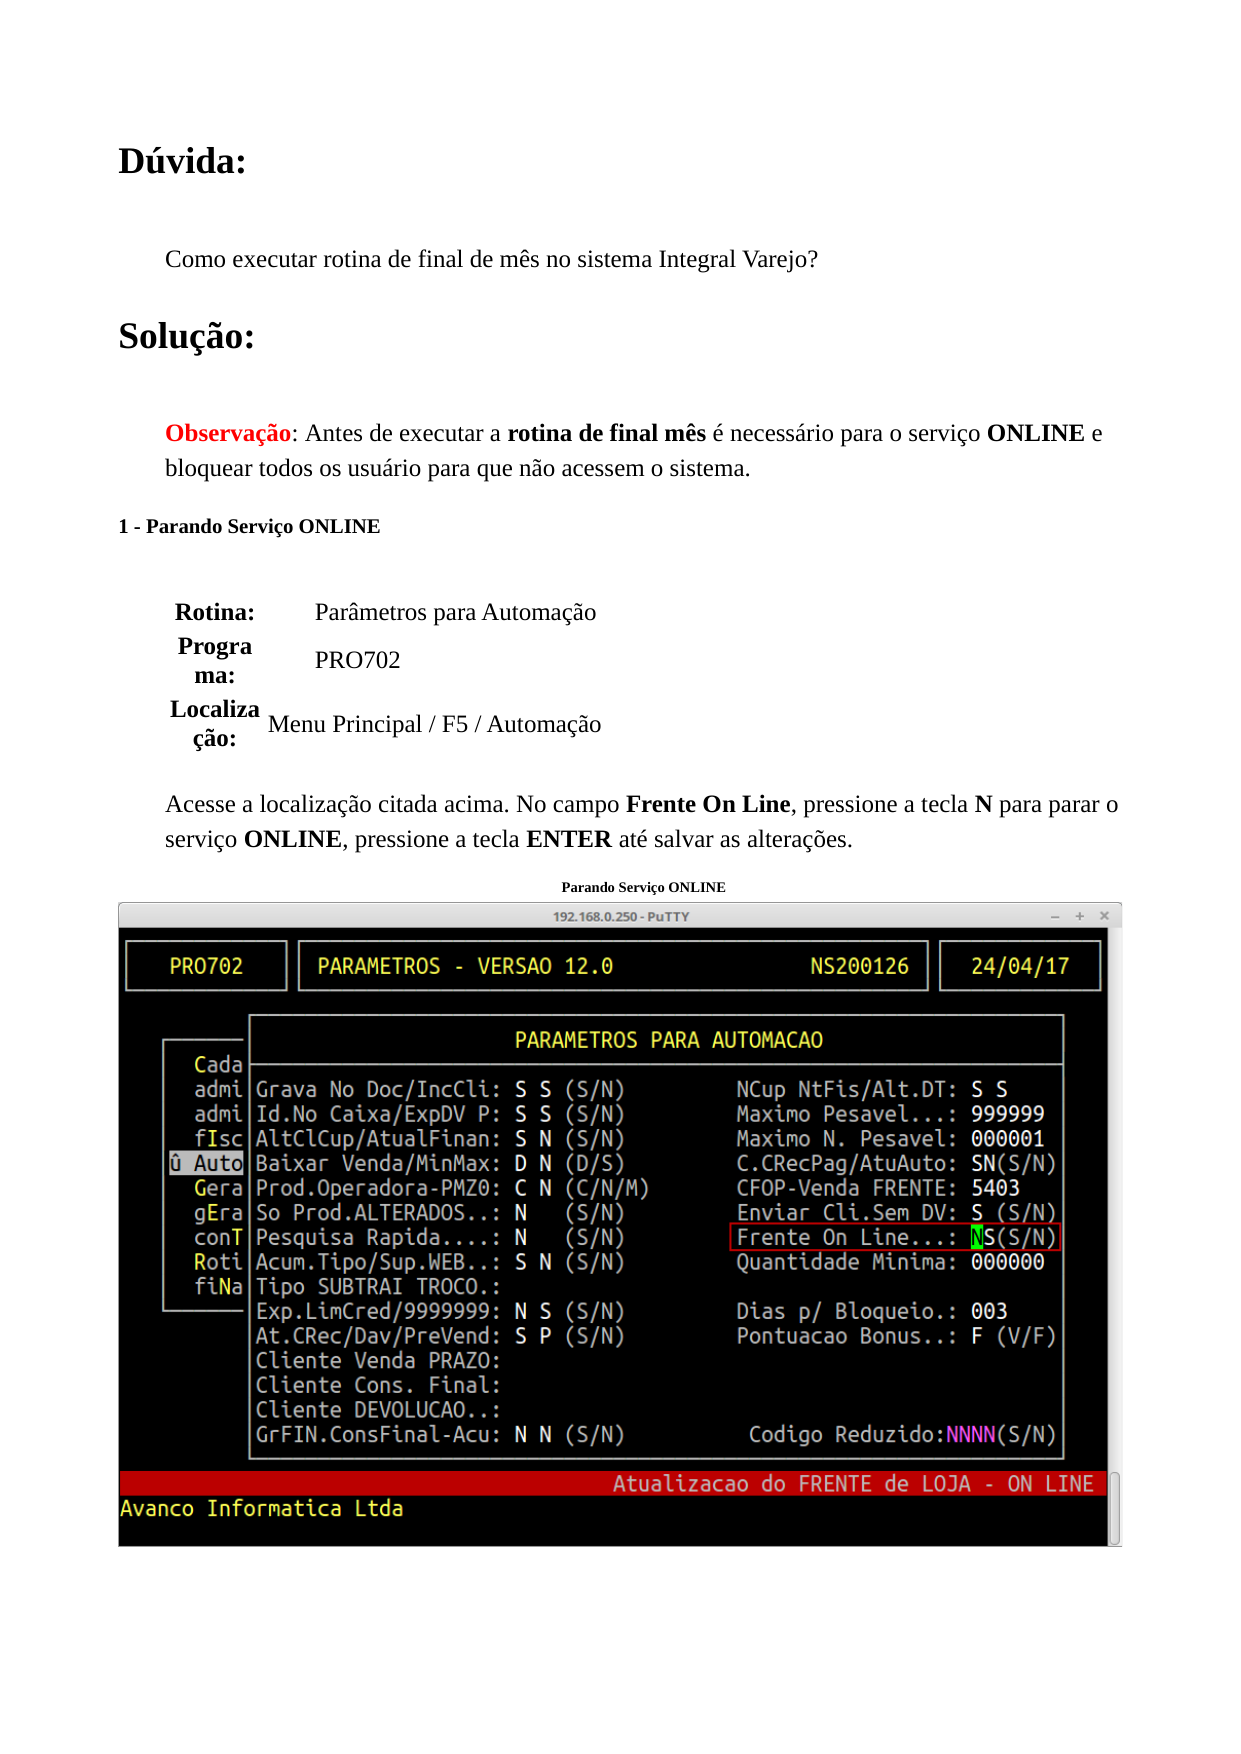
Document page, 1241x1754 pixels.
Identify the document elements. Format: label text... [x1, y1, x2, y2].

table_cell Localização: [118, 692, 265, 755]
table_header Rotina: [118, 594, 265, 628]
subtitle Solução: [118, 313, 1122, 357]
text Como executar rotina de final de mês no sistema Integral Varejo? [165, 244, 1122, 272]
table_cell Menu Principal / F5 / Automação [265, 692, 614, 755]
text Acesse a localização citada acima. No campo Frente On Line, pressione a tecla N para parar o serviço ONLINE, pressione a tecla ENTER até salvar as alterações. [165, 755, 1122, 853]
subtitle 1 - Parando Serviço ONLINE [118, 514, 1122, 538]
table_cell PRO702 [265, 628, 614, 692]
subtitle Parando Serviço ONLINE [165, 879, 1122, 896]
table_header Parâmetros para Automação [265, 594, 614, 628]
subtitle Dúvida: [118, 139, 1122, 182]
picture [118, 902, 1123, 1547]
table_cell Programa: [118, 628, 265, 692]
text Observação: Antes de executar a rotina de final mês é necessário para o serviço ONLINE e bloquear todos os usuário para que não acessem o sistema. [165, 418, 1122, 481]
